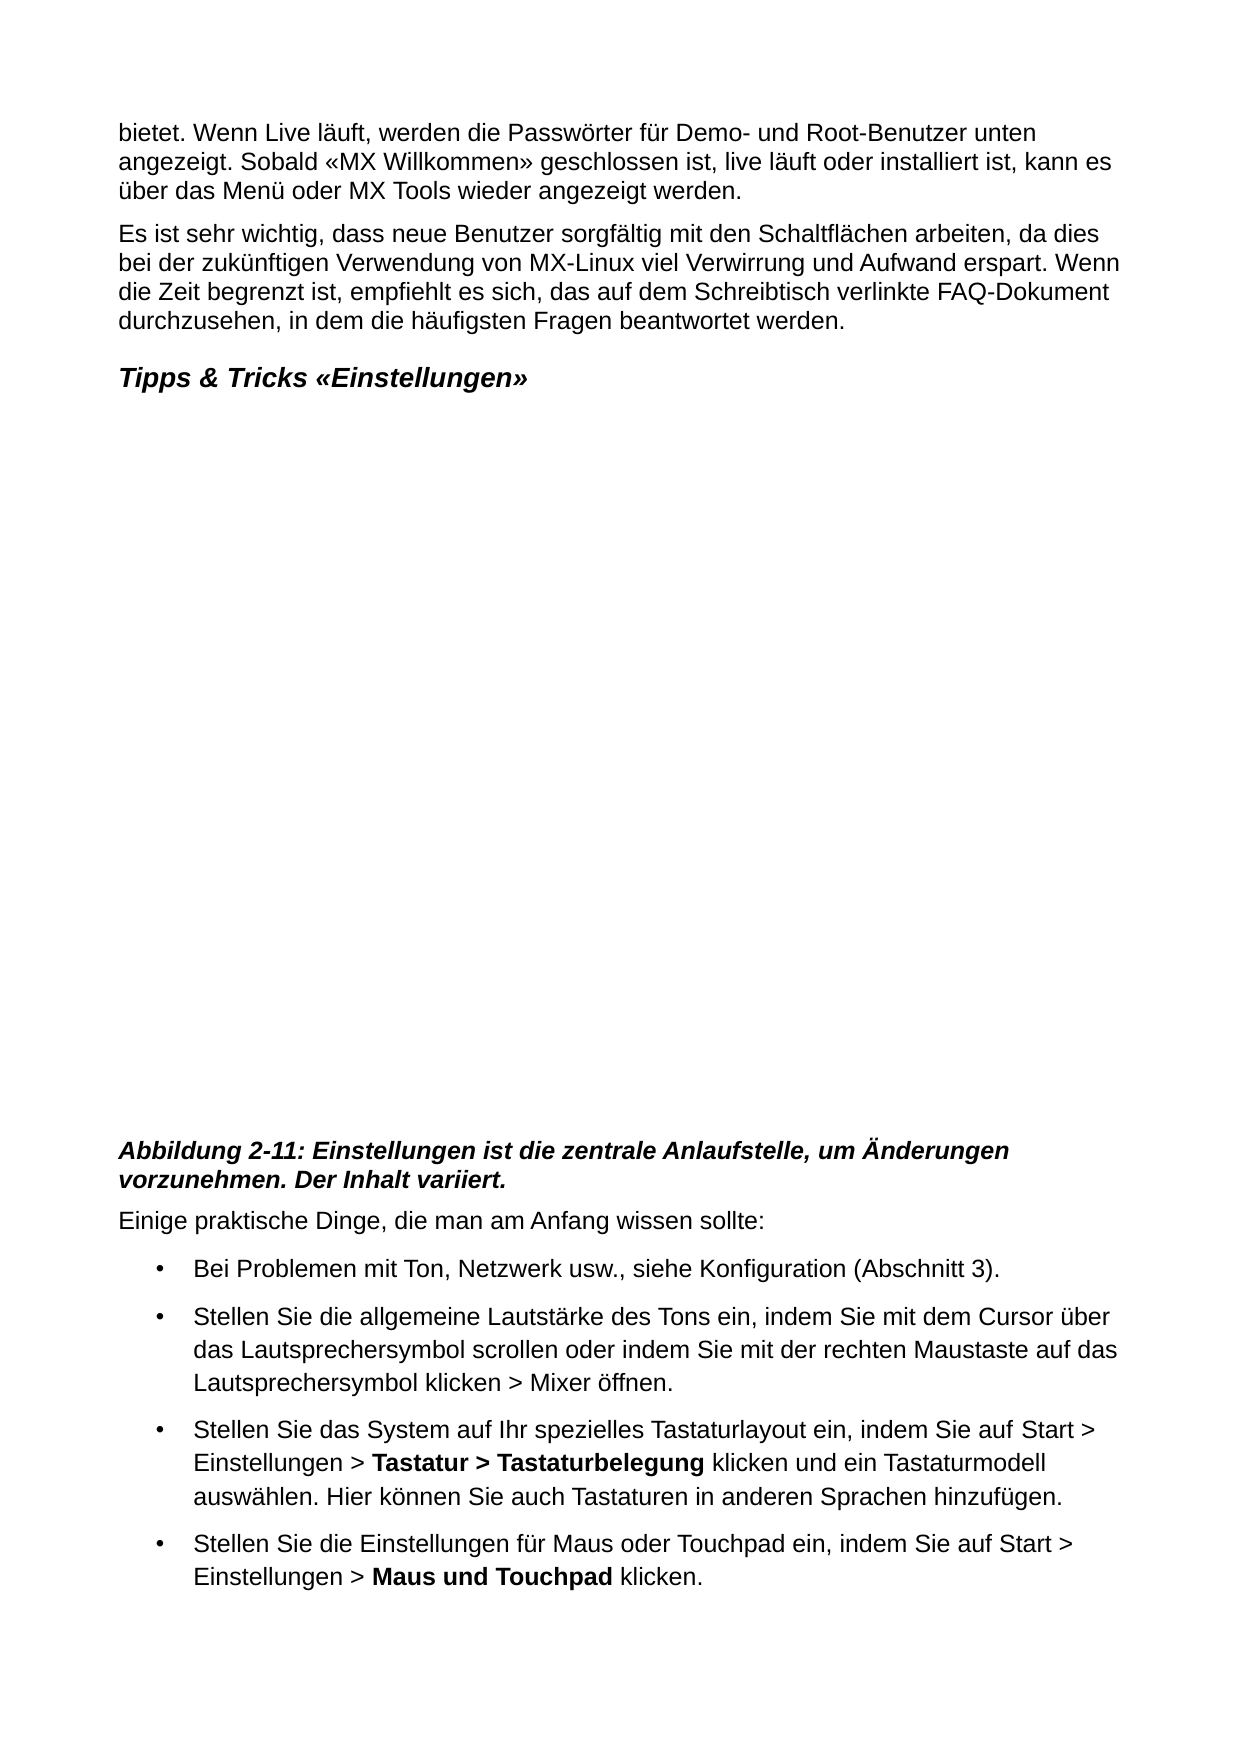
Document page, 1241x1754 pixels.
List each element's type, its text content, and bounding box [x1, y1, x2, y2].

text Abbildung 2-11: Einstellungen ist die zentrale Anlaufstelle, um Änderungen vorzunehmen. Der Inhalt variiert. [118, 419, 1122, 1194]
list Stellen Sie die Einstellungen für Maus oder Touchpad ein, indem Sie auf Start > Einstellungen > Maus und Touchpad klicken. [156, 1529, 1122, 1591]
subtitle Tipps & Tricks «Einstellungen» [118, 362, 1122, 394]
list Stellen Sie die allgemeine Lautstärke des Tons ein, indem Sie mit dem Cursor über das Lautsprechersymbol scrollen oder indem Sie mit der rechten Maustaste auf das Lautsprechersymbol klicken > Mixer öffnen. [156, 1302, 1122, 1396]
text Es ist sehr wichtig, dass neue Benutzer sorgfältig mit den Schaltflächen arbeiten, da dies bei der zukünftigen Verwendung von MX-Linux viel Verwirrung und Aufwand erspart. Wenn die Zeit begrenzt ist, empfiehlt es sich, das auf dem Schreibtisch verlinkte FAQ-Dokument durchzusehen, in dem die häufigsten Fragen beantwortet werden. [118, 219, 1122, 334]
text bietet. Wenn Live läuft, werden die Passwörter für Demo- und Root-Benutzer unten angezeigt. Sobald «MX Willkommen» geschlossen ist, live läuft oder installiert ist, kann es über das Menü oder MX Tools wieder angezeigt werden. [118, 118, 1122, 204]
list Stellen Sie das System auf Ihr spezielles Tastaturlayout ein, indem Sie auf Start > Einstellungen > Tastatur > Tastaturbelegung klicken und ein Tastaturmodell auswählen. Hier können Sie auch Tastaturen in anderen Sprachen hinzufügen. [156, 1415, 1122, 1510]
text Einige praktische Dinge, die man am Anfang wissen sollte: [118, 1206, 1122, 1235]
list Bei Problemen mit Ton, Netzwerk usw., siehe Konfiguration (Abschnitt 3). [156, 1254, 1122, 1283]
